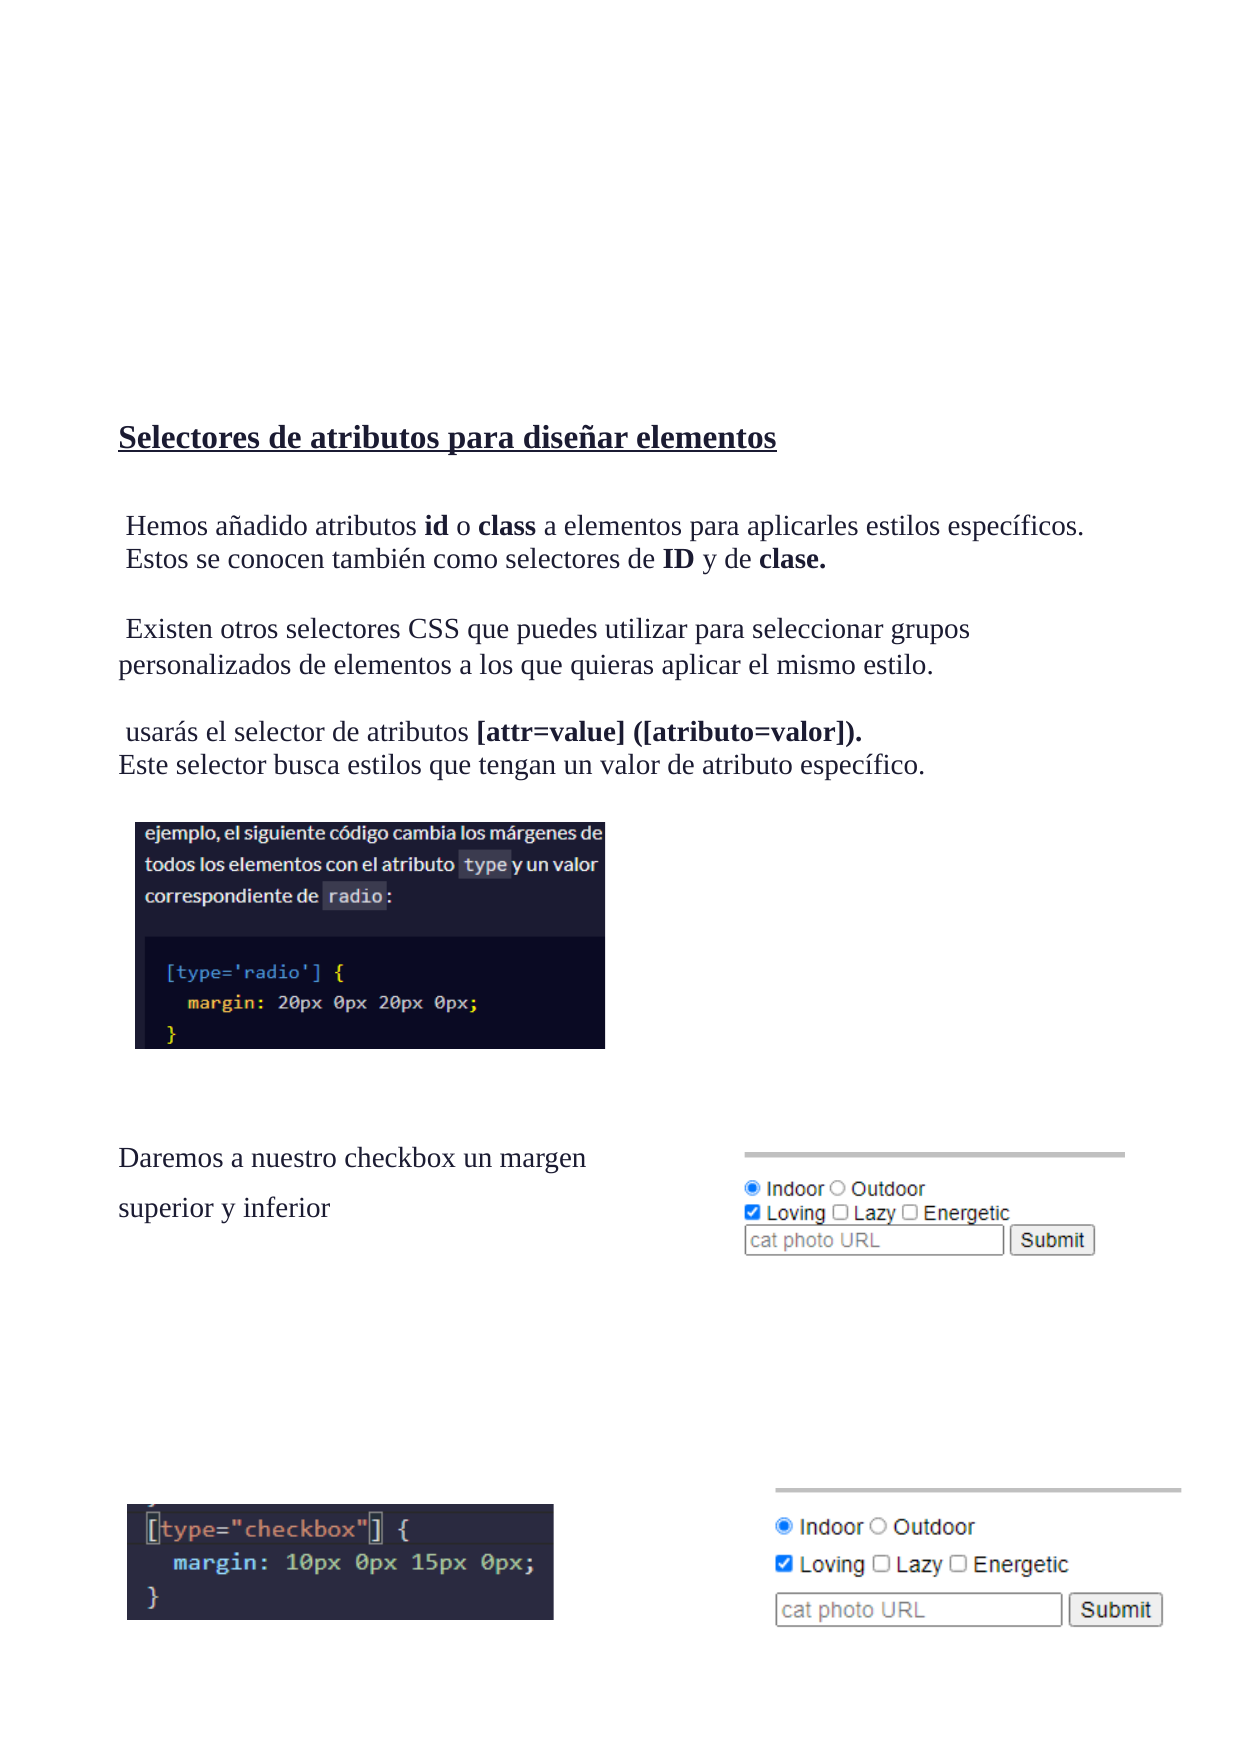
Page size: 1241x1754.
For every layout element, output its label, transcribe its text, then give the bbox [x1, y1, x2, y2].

picture [735, 1152, 1125, 1307]
picture [127, 1504, 554, 1620]
text usarás el selector de atributos [attr=value] ([atributo=valor]). [118, 714, 1122, 747]
text Daremos a nuestro checkbox un margen [118, 1140, 1122, 1173]
text Este selector busca estilos que tengan un valor de atributo específico. [118, 747, 1122, 781]
picture [768, 1488, 1182, 1649]
text Existen otros selectores CSS que puedes utilizar para seleccionar grupos personalizados de elementos a los que quieras aplicar el mismo estilo. [118, 608, 1122, 680]
text Hemos añadido atributos id o class a elementos para aplicarles estilos específicos. [118, 508, 1122, 541]
text superior y inferior [118, 1190, 735, 1223]
text Selectores de atributos para diseñar elementos [118, 417, 1122, 455]
text Estos se conocen también como selectores de ID y de clase. [118, 541, 1122, 575]
picture [135, 822, 605, 1049]
